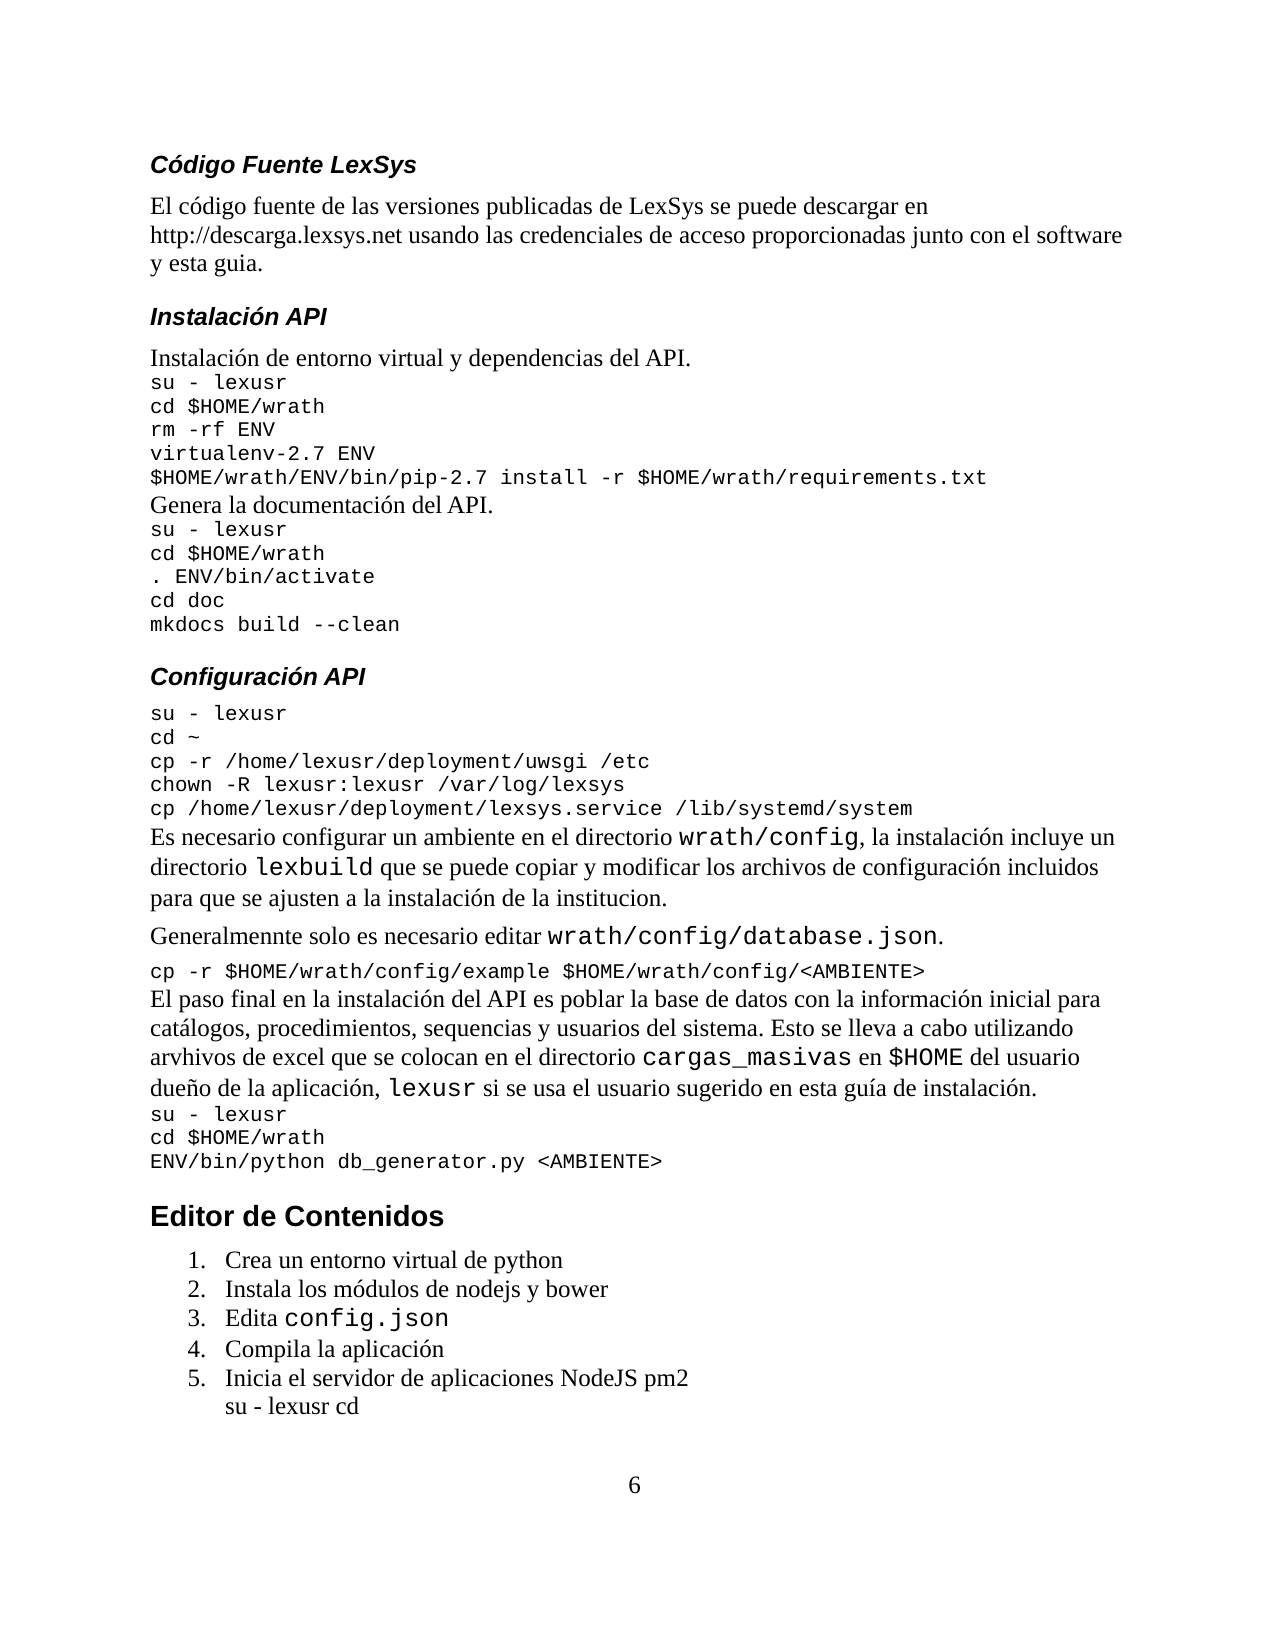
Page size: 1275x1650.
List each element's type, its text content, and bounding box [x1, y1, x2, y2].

text virtualenv-2.7 ENV [150, 443, 1125, 467]
text chown -R lexusr:lexusr /var/log/lexsys [150, 774, 1125, 798]
text su - lexusr [150, 372, 1125, 396]
list Inicia el servidor de aplicaciones NodeJS pm2 [187, 1363, 1125, 1391]
text cp -r /home/lexusr/deployment/uwsgi /etc [150, 751, 1125, 774]
text El código fuente de las versiones publicadas de LexSys se puede descargar en http://descarga.lexsys.net usando las credenciales de acceso proporcionadas junto con el software y esta guia. [150, 191, 1125, 277]
text cd ~ [150, 727, 1125, 751]
subtitle Editor de Contenidos [150, 1199, 1125, 1233]
text ENV/bin/python db_generator.py <AMBIENTE> [150, 1151, 1125, 1174]
list Edita config.json [187, 1303, 1125, 1334]
text mkdocs build --clean [150, 614, 1125, 637]
text cd doc [150, 590, 1125, 614]
text cd $HOME/wrath [150, 543, 1125, 566]
text su - lexusr [150, 519, 1125, 543]
list Crea un entorno virtual de python [187, 1246, 1125, 1274]
text su - lexusr [150, 703, 1125, 727]
text El paso final en la instalación del API es poblar la base de datos con la información inicial para catálogos, procedimientos, sequencias y usuarios del sistema. Esto se lleva a cabo utilizando arvhivos de excel que se colocan en el directorio cargas_masivas en $HOME del usuario dueño de la aplicación, lexusr si se usa el usuario sugerido en esta guía de instalación. [150, 984, 1125, 1103]
text . ENV/bin/activate [150, 566, 1125, 590]
list Instala los módulos de nodejs y bower [187, 1274, 1125, 1303]
text $HOME/wrath/ENV/bin/pip-2.7 install -r $HOME/wrath/requirements.txt [150, 467, 1125, 490]
subtitle Código Fuente LexSys [150, 150, 1125, 178]
text Es necesario configurar un ambiente en el directorio wrath/config, la instalación incluye un directorio lexbuild que se puede copiar y modificar los archivos de configuración incluidos para que se ajusten a la instalación de la institucion. [150, 822, 1125, 912]
list Compila la aplicación [187, 1334, 1125, 1363]
text cd $HOME/wrath [150, 396, 1125, 419]
text Instalación de entorno virtual y dependencias del API. [150, 343, 1125, 372]
text cp /home/lexusr/deployment/lexsys.service /lib/systemd/system [150, 798, 1125, 822]
text rm -rf ENV [150, 419, 1125, 443]
text Generalmennte solo es necesario editar wrath/config/database.json. [150, 921, 1125, 952]
subtitle Instalación API [150, 302, 1125, 331]
text Genera la documentación del API. [150, 490, 1125, 519]
text su - lexusr [150, 1103, 1125, 1127]
text cd $HOME/wrath [150, 1127, 1125, 1151]
subtitle Configuración API [150, 662, 1125, 691]
list su - lexusr cd HOME/deployment/pm2.json grunt assets pm2 start $HOME/deployment/pm2.json pm2 status [187, 1391, 1125, 1420]
text cp -r $HOME/wrath/config/example $HOME/wrath/config/<AMBIENTE> [150, 961, 1125, 984]
